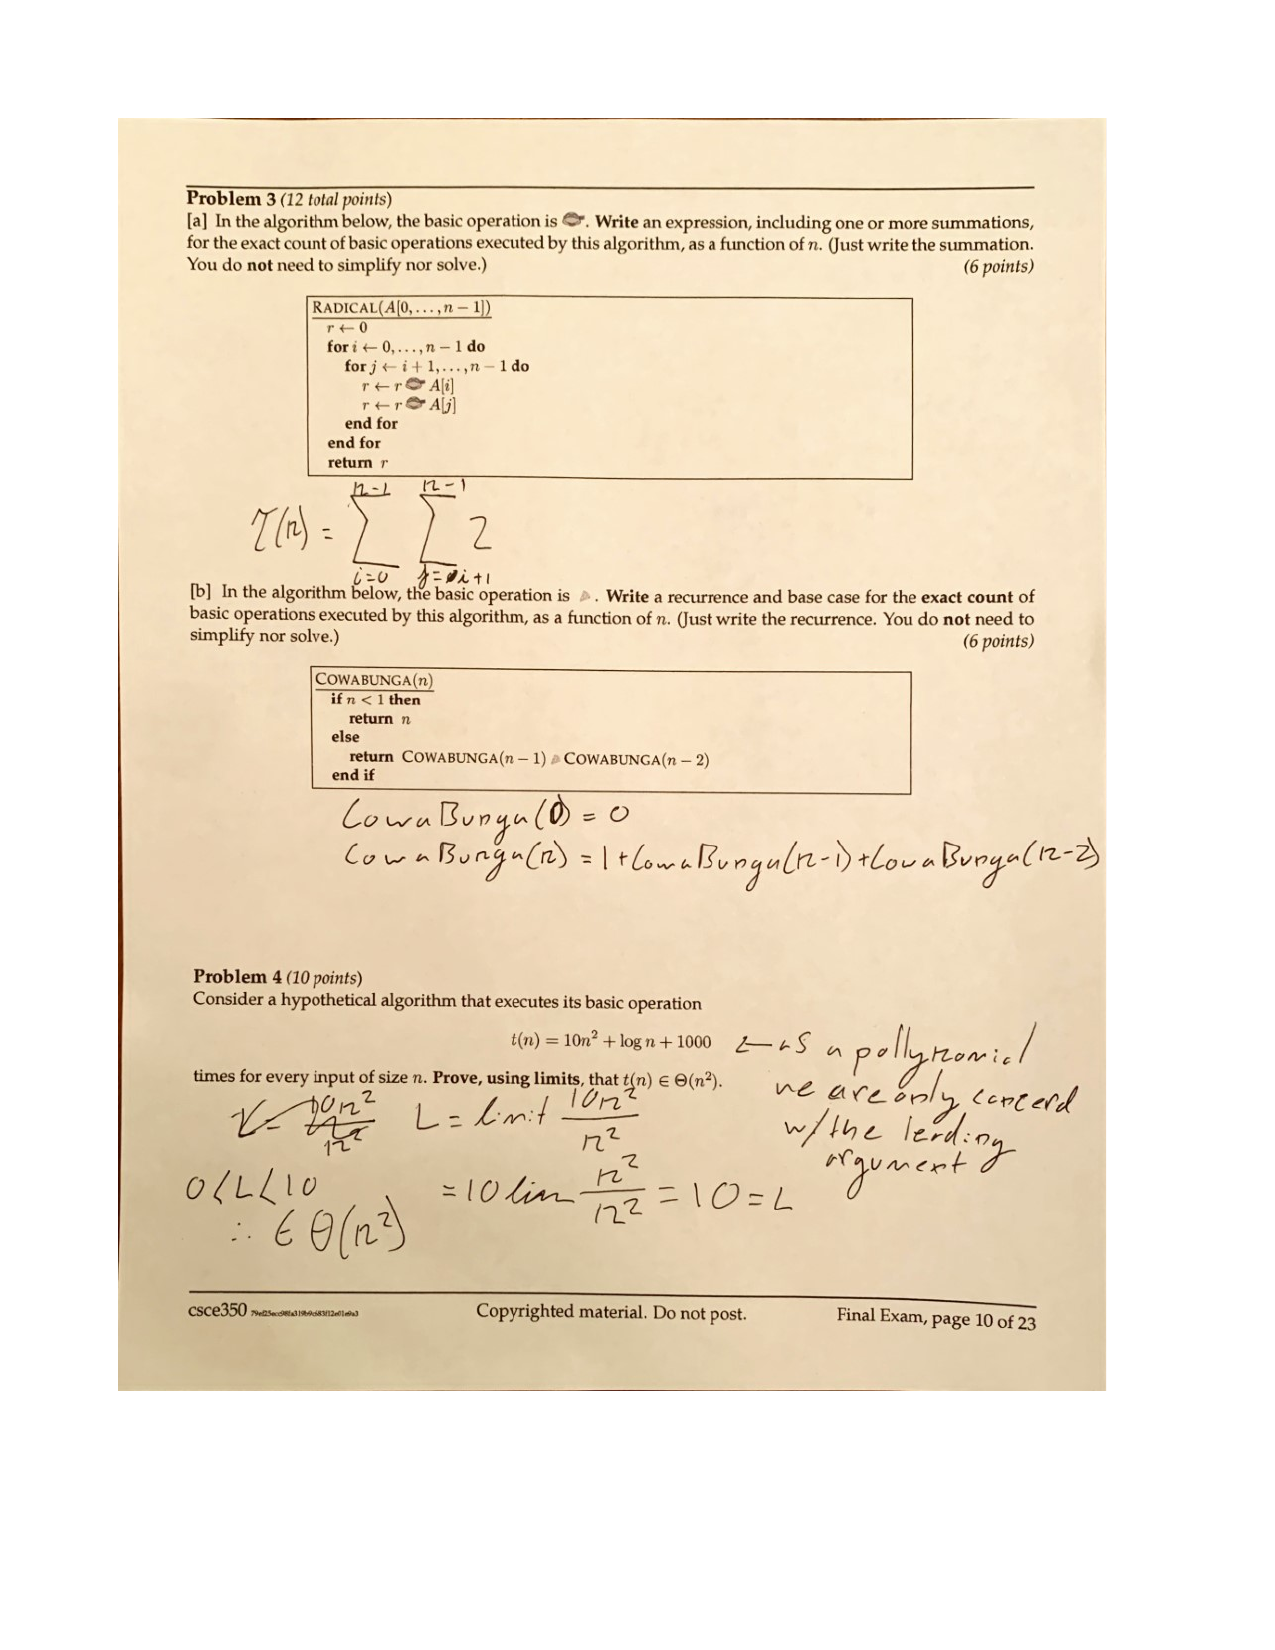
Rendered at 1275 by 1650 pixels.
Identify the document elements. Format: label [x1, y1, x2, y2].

picture [118, 118, 1107, 1391]
